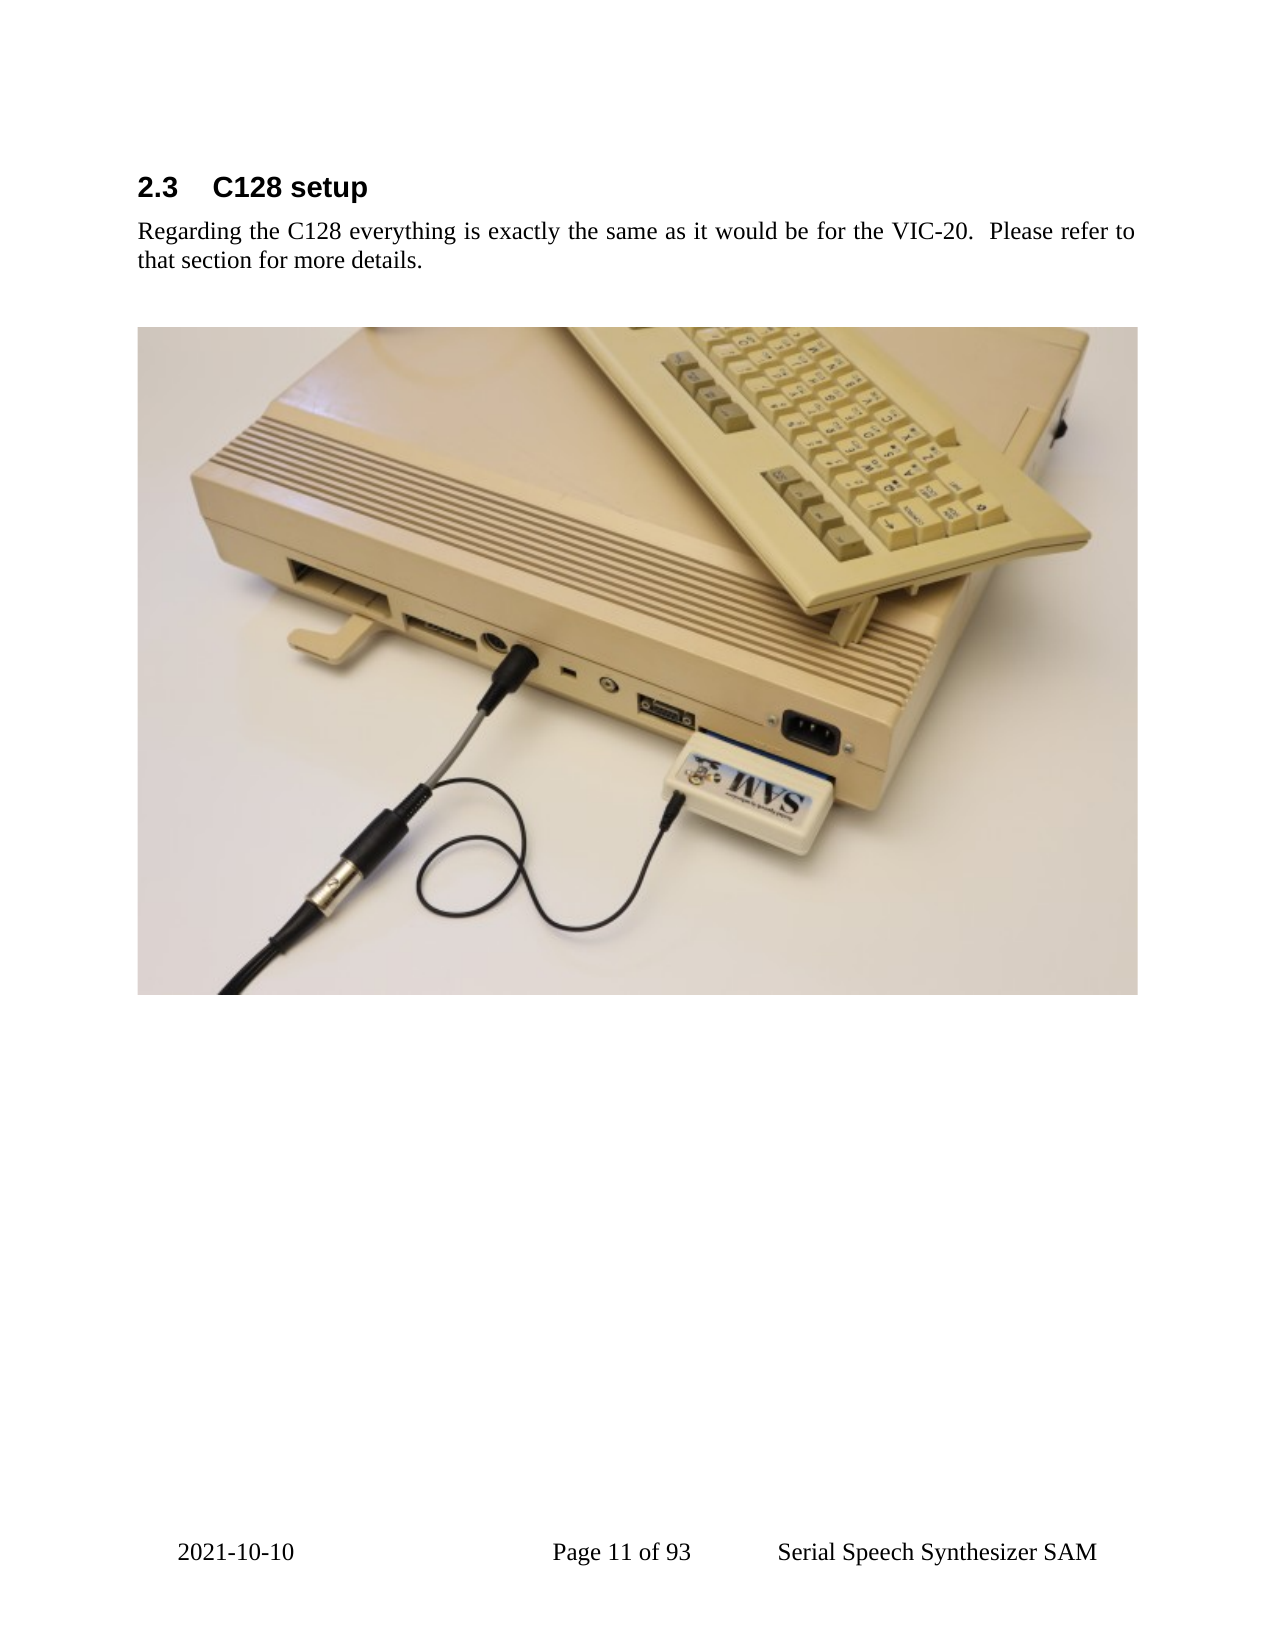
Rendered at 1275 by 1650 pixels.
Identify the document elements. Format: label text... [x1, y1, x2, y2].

picture [137, 327, 1138, 995]
text Regarding the C128 everything is exactly the same as it would be for the VIC-20. Please refer to that section for more details. [137, 216, 1138, 274]
subtitle C128 setup [137, 170, 1138, 204]
